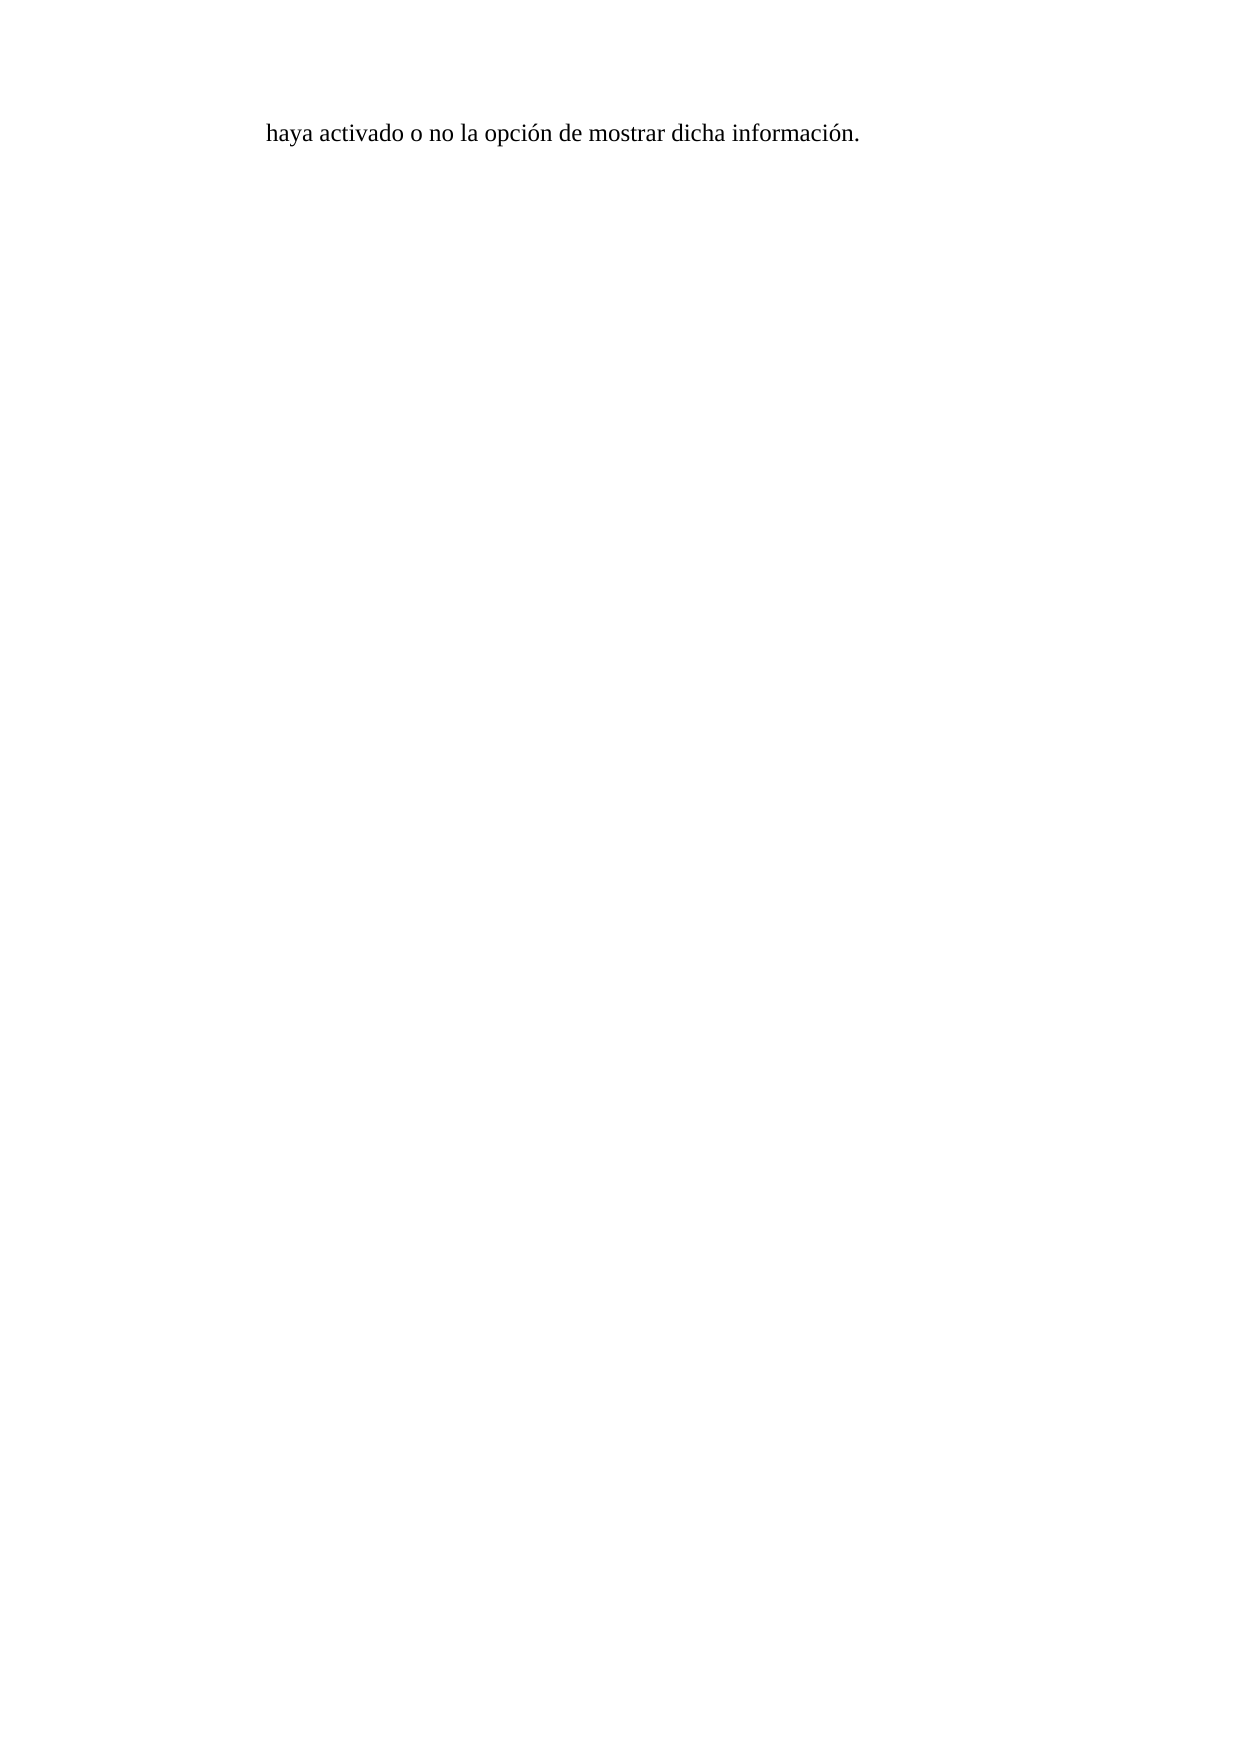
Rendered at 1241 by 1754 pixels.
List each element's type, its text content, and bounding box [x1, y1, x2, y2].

text haya activado o no la opción de mostrar dicha información. [266, 118, 1122, 147]
